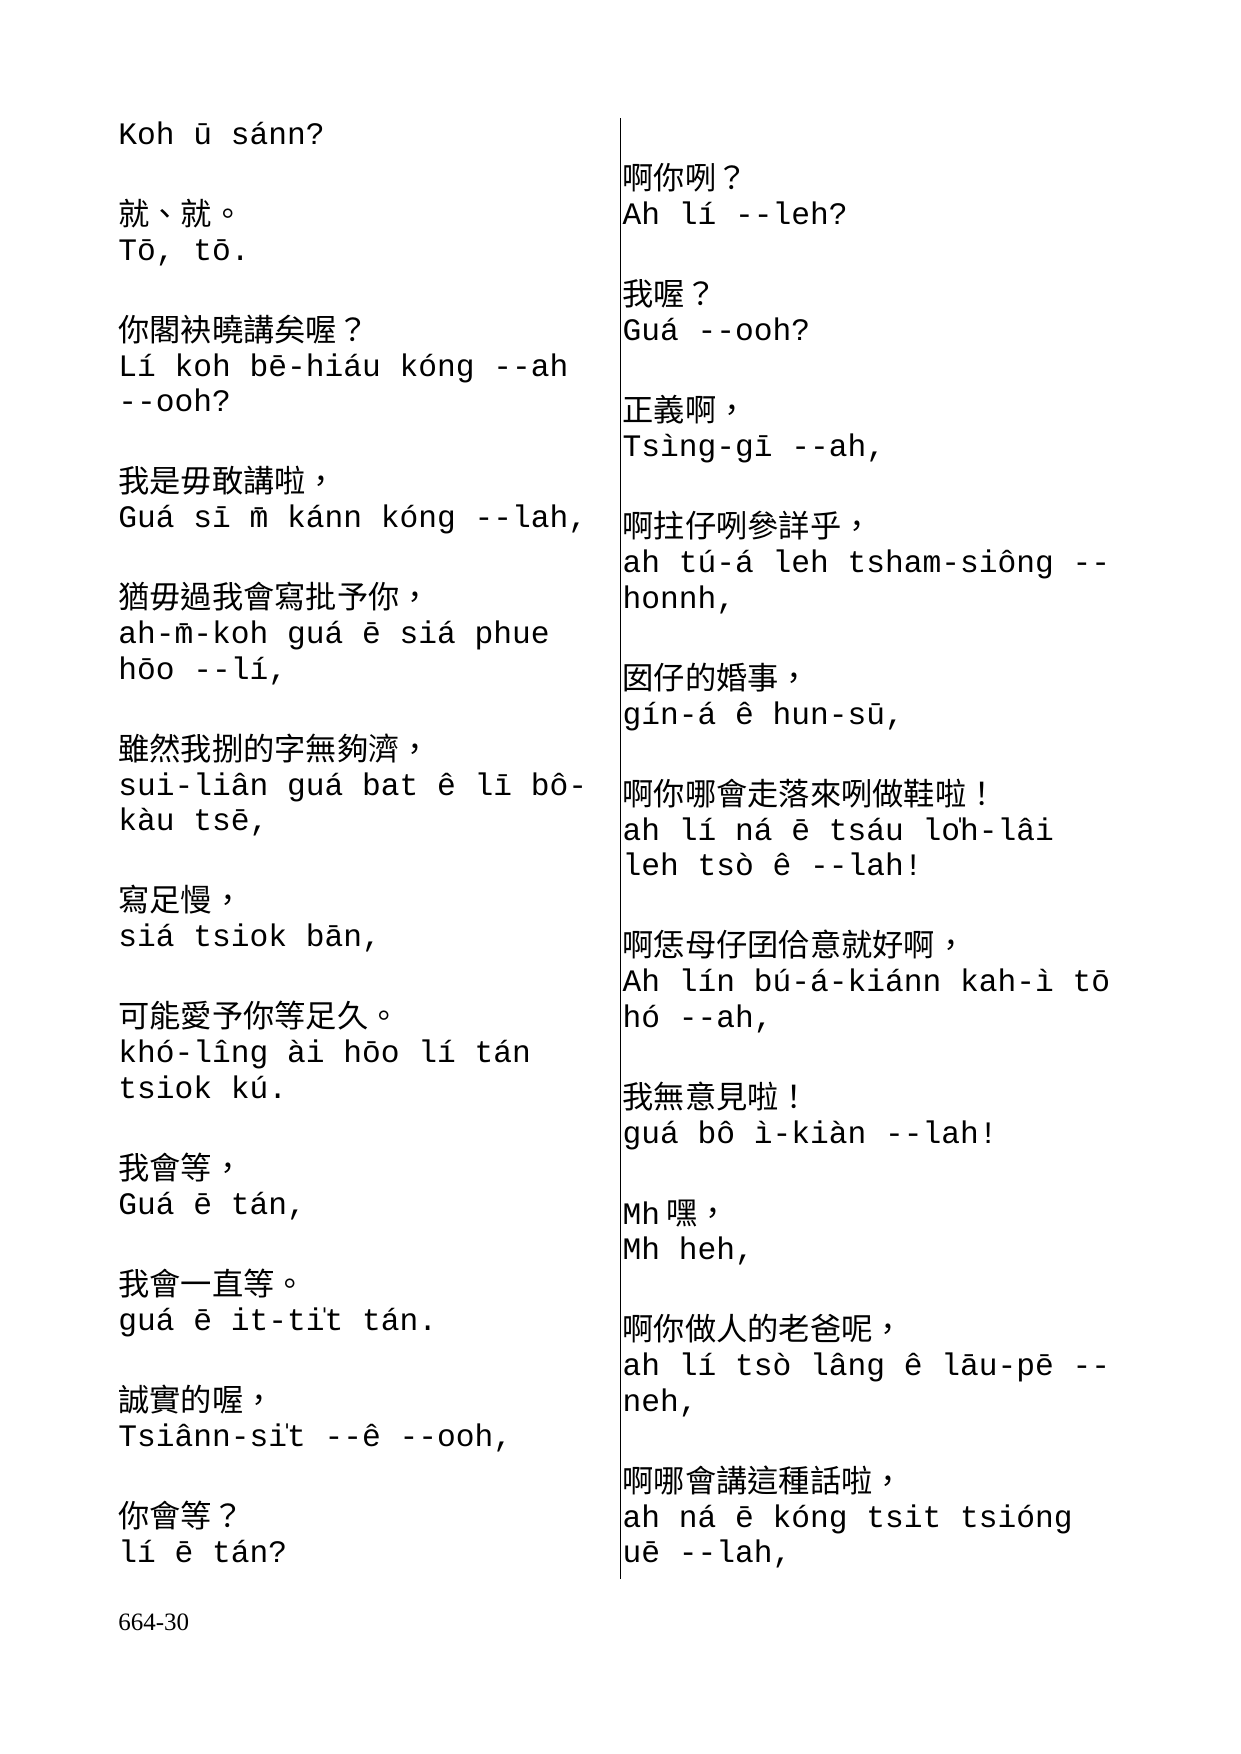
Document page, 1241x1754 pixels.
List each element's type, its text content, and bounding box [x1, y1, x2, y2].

text 啊你咧？ [622, 153, 1122, 199]
text Koh ū sánn? [118, 118, 618, 153]
text 誠實的喔， [118, 1375, 618, 1420]
text 我會等， [118, 1143, 618, 1188]
text 啊恁母仔囝佮意就好啊， [622, 921, 1122, 966]
text ah lí tsò lâng ê lāu-pē --neh, [622, 1350, 1122, 1421]
text Mh嘿， [622, 1188, 1122, 1234]
text 可能愛予你等足久。 [118, 991, 618, 1037]
text Guá sī m̄ kánn kóng --lah, [118, 502, 618, 537]
text 我是毋敢講啦， [118, 456, 618, 502]
text 猶毋過我會寫批予你， [118, 572, 618, 618]
text 啊拄仔咧參詳乎， [622, 502, 1122, 547]
text 正義啊， [622, 386, 1122, 431]
text ah tú-á leh tsham-siông --honnh, [622, 547, 1122, 618]
text Tsiânn-si̍t --ê --ooh, [118, 1420, 618, 1456]
text ah lí ná ē tsáu lo̍h-lâi leh tsò ê --lah! [622, 814, 1122, 885]
text sui-liân guá bat ê lī bô-kàu tsē, [118, 769, 618, 840]
text 啊你做人的老爸呢， [622, 1304, 1122, 1350]
text 囡仔的婚事， [622, 653, 1122, 698]
text guá bô ì-kiàn --lah! [622, 1117, 1122, 1153]
text 就、就。 [118, 189, 618, 234]
text lí ē tán? [118, 1536, 618, 1572]
text Mh heh, [622, 1234, 1122, 1269]
text gín-á ê hun-sū, [622, 698, 1122, 734]
text ah-m̄-koh guá ē siá phue hōo --lí, [118, 618, 618, 688]
text 你閣袂曉講矣喔？ [118, 305, 618, 350]
text 雖然我捌的字無夠濟， [118, 724, 618, 769]
text Ah lín bú-á-kiánn kah-ì tō hó --ah, [622, 966, 1122, 1037]
text khó-lîng ài hōo lí tán tsiok kú. [118, 1037, 618, 1107]
text Tō, tō. [118, 234, 618, 269]
text Lí koh bē-hiáu kóng --ah --ooh? [118, 350, 618, 421]
text guá ē it-ti̍t tán. [118, 1304, 618, 1339]
text 啊你哪會走落來咧做鞋啦！ [622, 769, 1122, 814]
text siá tsiok bān, [118, 921, 618, 956]
text Guá ē tán, [118, 1188, 618, 1223]
text 寫足慢， [118, 875, 618, 921]
text Ah lí --leh? [622, 199, 1122, 234]
text 我喔？ [622, 269, 1122, 315]
text Tsìng-gī --ah, [622, 431, 1122, 466]
text Guá --ooh? [622, 315, 1122, 350]
text 我會一直等。 [118, 1259, 618, 1304]
text 我無意見啦！ [622, 1072, 1122, 1117]
text 啊哪會講這種話啦， [622, 1456, 1122, 1501]
text ah ná ē kóng tsit tsióng uē --lah, [622, 1501, 1122, 1572]
text 你會等？ [118, 1491, 618, 1536]
